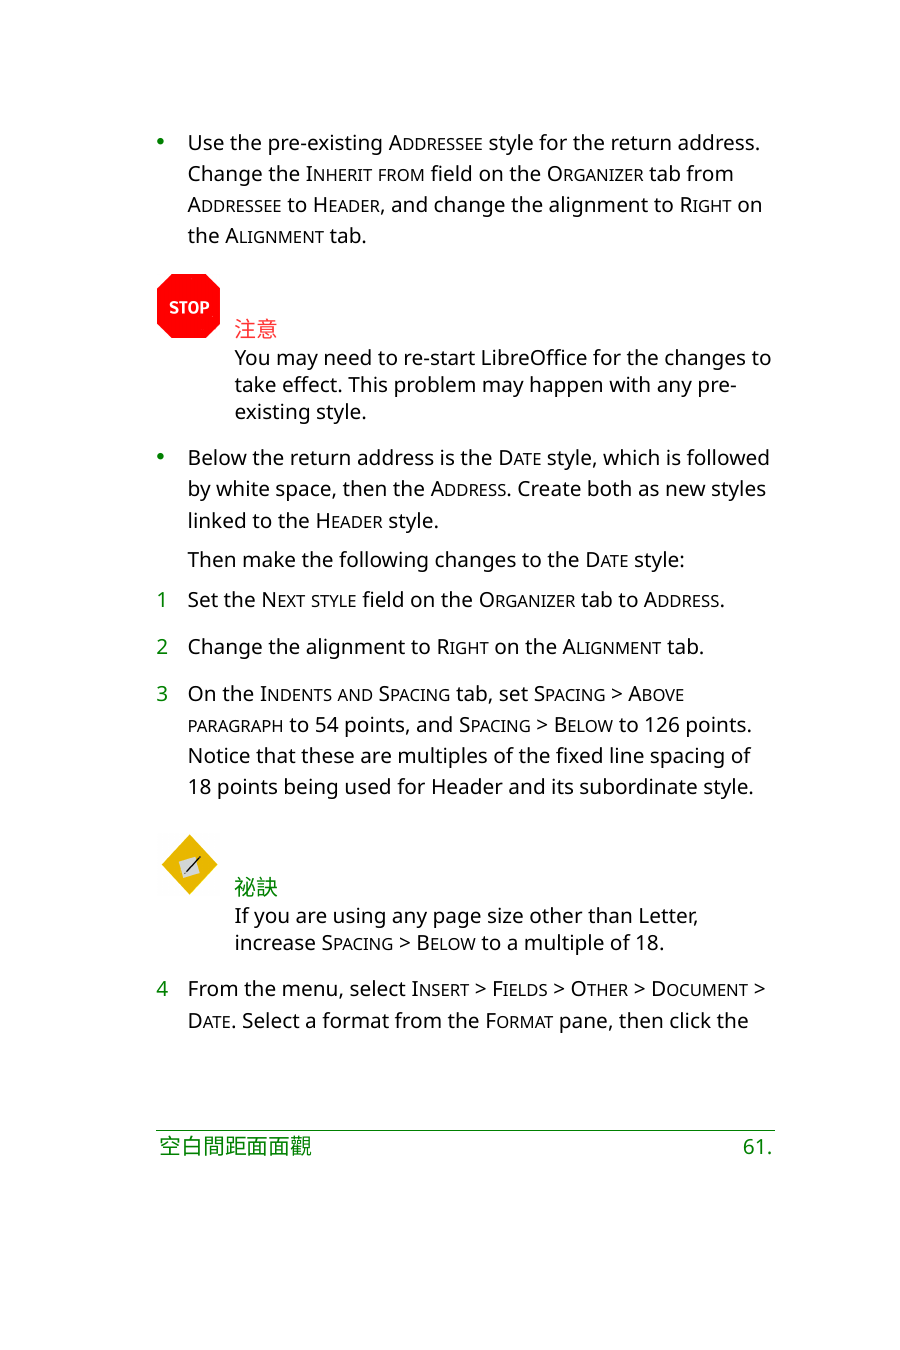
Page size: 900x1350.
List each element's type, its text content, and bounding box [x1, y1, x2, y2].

list From the menu, select Insert > Fields > Other > Document > Date. Select a format from the Format pane, then click the [156, 972, 775, 1034]
list 注意 [156, 274, 775, 344]
text If you are using any page size other than Letter, increase Spacing > Below to a multiple of 18. [234, 902, 775, 956]
list Change the alignment to Right on the Alignment tab. [156, 629, 775, 660]
picture [157, 274, 220, 338]
list Below the return address is the Date style, which is followed by white space, then the Address. Create both as new styles linked to the Header style. [156, 441, 775, 534]
list 祕訣 [156, 832, 775, 902]
list On the Indents and Spacing tab, set Spacing > Above paragraph to 54 points, and Spacing > Below to 126 points. Notice that these are multiples of the fixed line spacing of 18 points being used for Header and its subordinate style. [156, 676, 775, 801]
text Then make the following changes to the Date style: [187, 543, 775, 574]
list Use the pre-existing Addressee style for the return address. Change the Inherit from field on the Organizer tab from Addressee to Header, and change the alignment to Right on the Alignment tab. [156, 125, 775, 250]
picture [157, 833, 220, 896]
list Set the Next style field on the Organizer tab to Address. [156, 582, 775, 613]
text You may need to re-start LibreOffice for the changes to take effect. This problem may happen with any pre-existing style. [234, 344, 775, 425]
